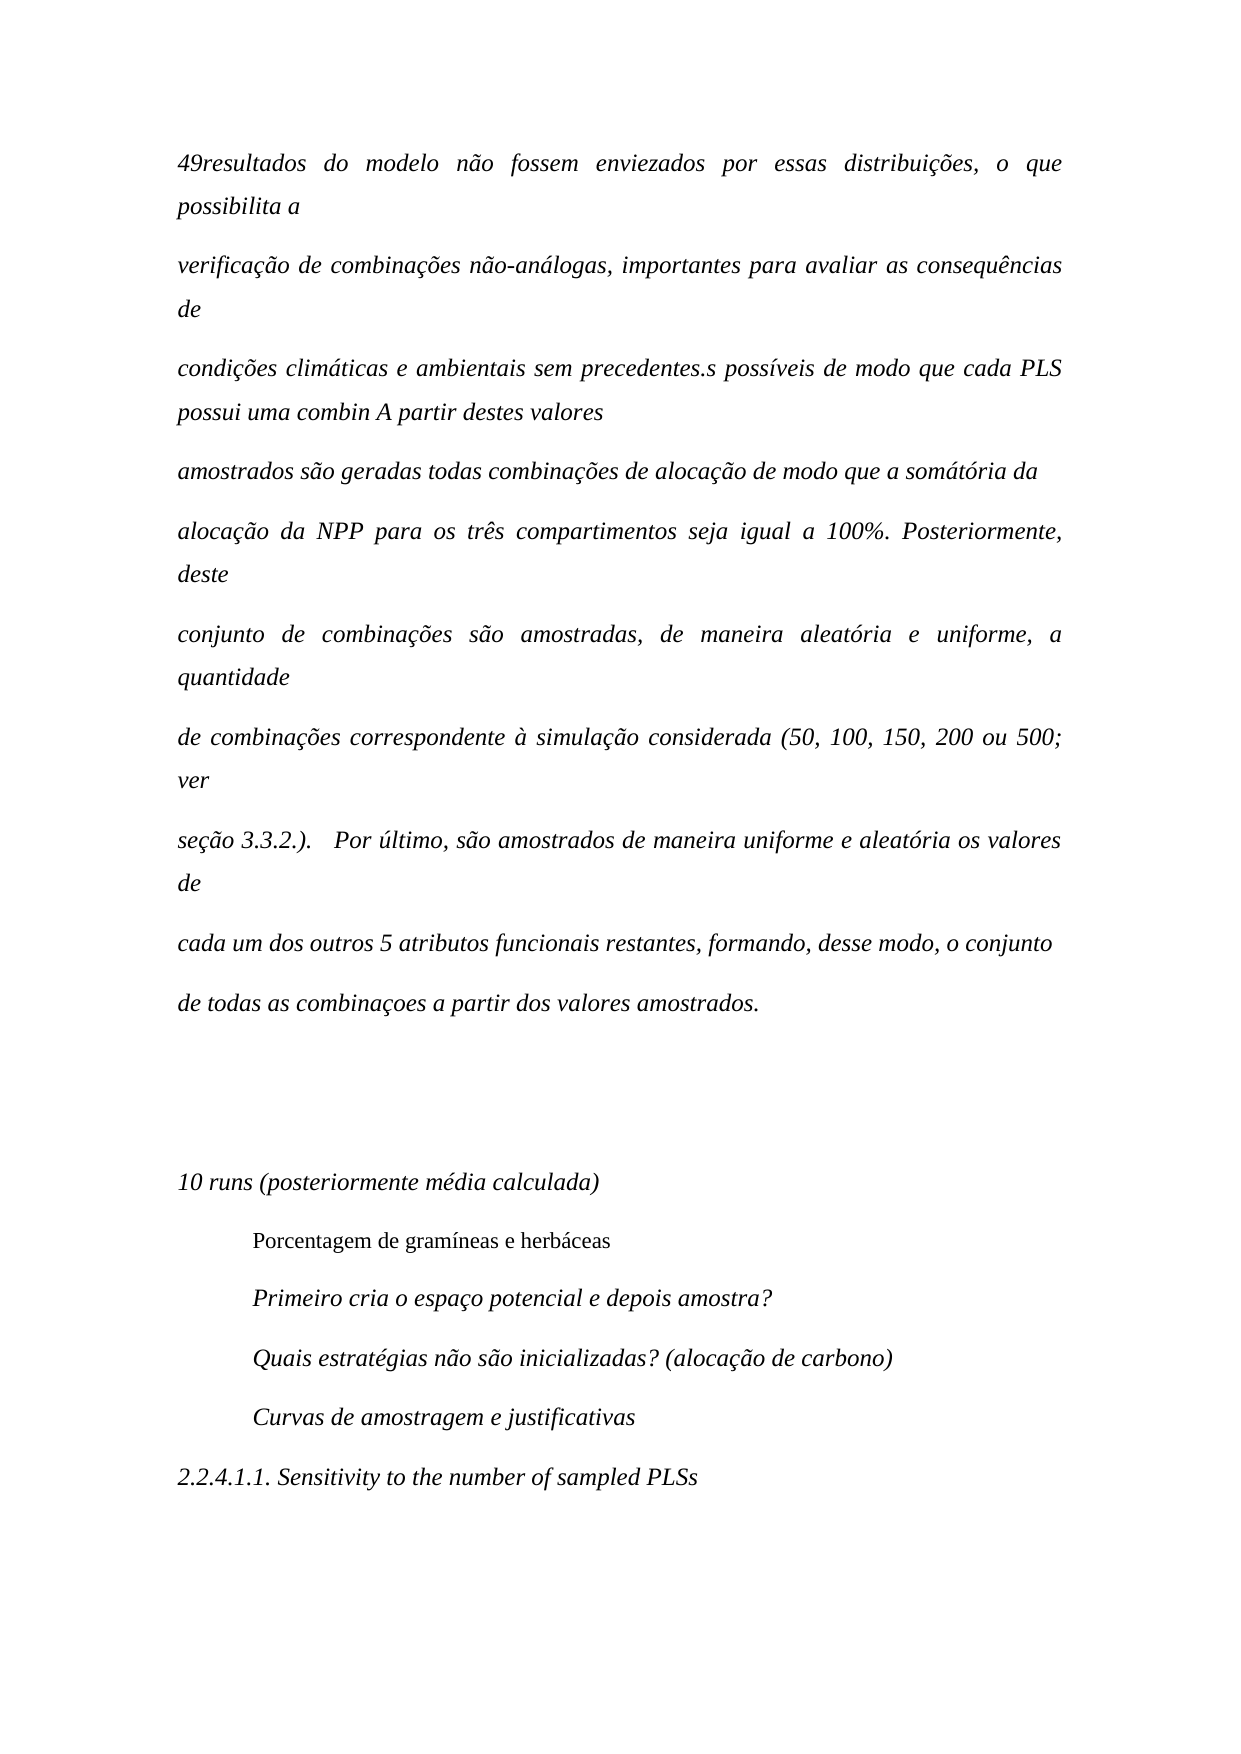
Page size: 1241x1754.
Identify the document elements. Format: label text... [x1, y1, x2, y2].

text Primeiro cria o espaço potencial e depois amostra? [177, 1283, 1063, 1312]
text 2.2.4.1.1. Sensitivity to the number of sampled PLSs [177, 1462, 1063, 1491]
text condições climáticas e ambientais sem precedentes.s possíveis de modo que cada PLS possui uma combin A partir destes valores [177, 353, 1063, 425]
text de combinações correspondente à simulação considerada (50, 100, 150, 200 ou 500; ver [177, 722, 1063, 794]
text verificação de combinações não-análogas, importantes para avaliar as consequências de [177, 251, 1063, 322]
text 49resultados do modelo não fossem enviezados por essas distribuições, o que possibilita a [177, 148, 1063, 219]
text Porcentagem de gramíneas e herbáceas [177, 1227, 1063, 1253]
text de todas as combinaçoes a partir dos valores amostrados. [177, 988, 1063, 1016]
text seção 3.3.2.). Por último, são amostrados de maneira uniforme e aleatória os valores de [177, 825, 1063, 897]
text 10 runs (posteriormente média calculada) [177, 1167, 1063, 1196]
text cada um dos outros 5 atributos funcionais restantes, formando, desse modo, o conjunto [177, 928, 1063, 957]
text amostrados são geradas todas combinações de alocação de modo que a somátória da [177, 456, 1063, 485]
text Quais estratégias não são inicializadas? (alocação de carbono) [177, 1343, 1063, 1371]
text conjunto de combinações são amostradas, de maneira aleatória e uniforme, a quantidade [177, 619, 1063, 691]
text Curvas de amostragem e justificativas [177, 1402, 1063, 1431]
text alocação da NPP para os três compartimentos seja igual a 100%. Posteriormente, deste [177, 516, 1063, 588]
